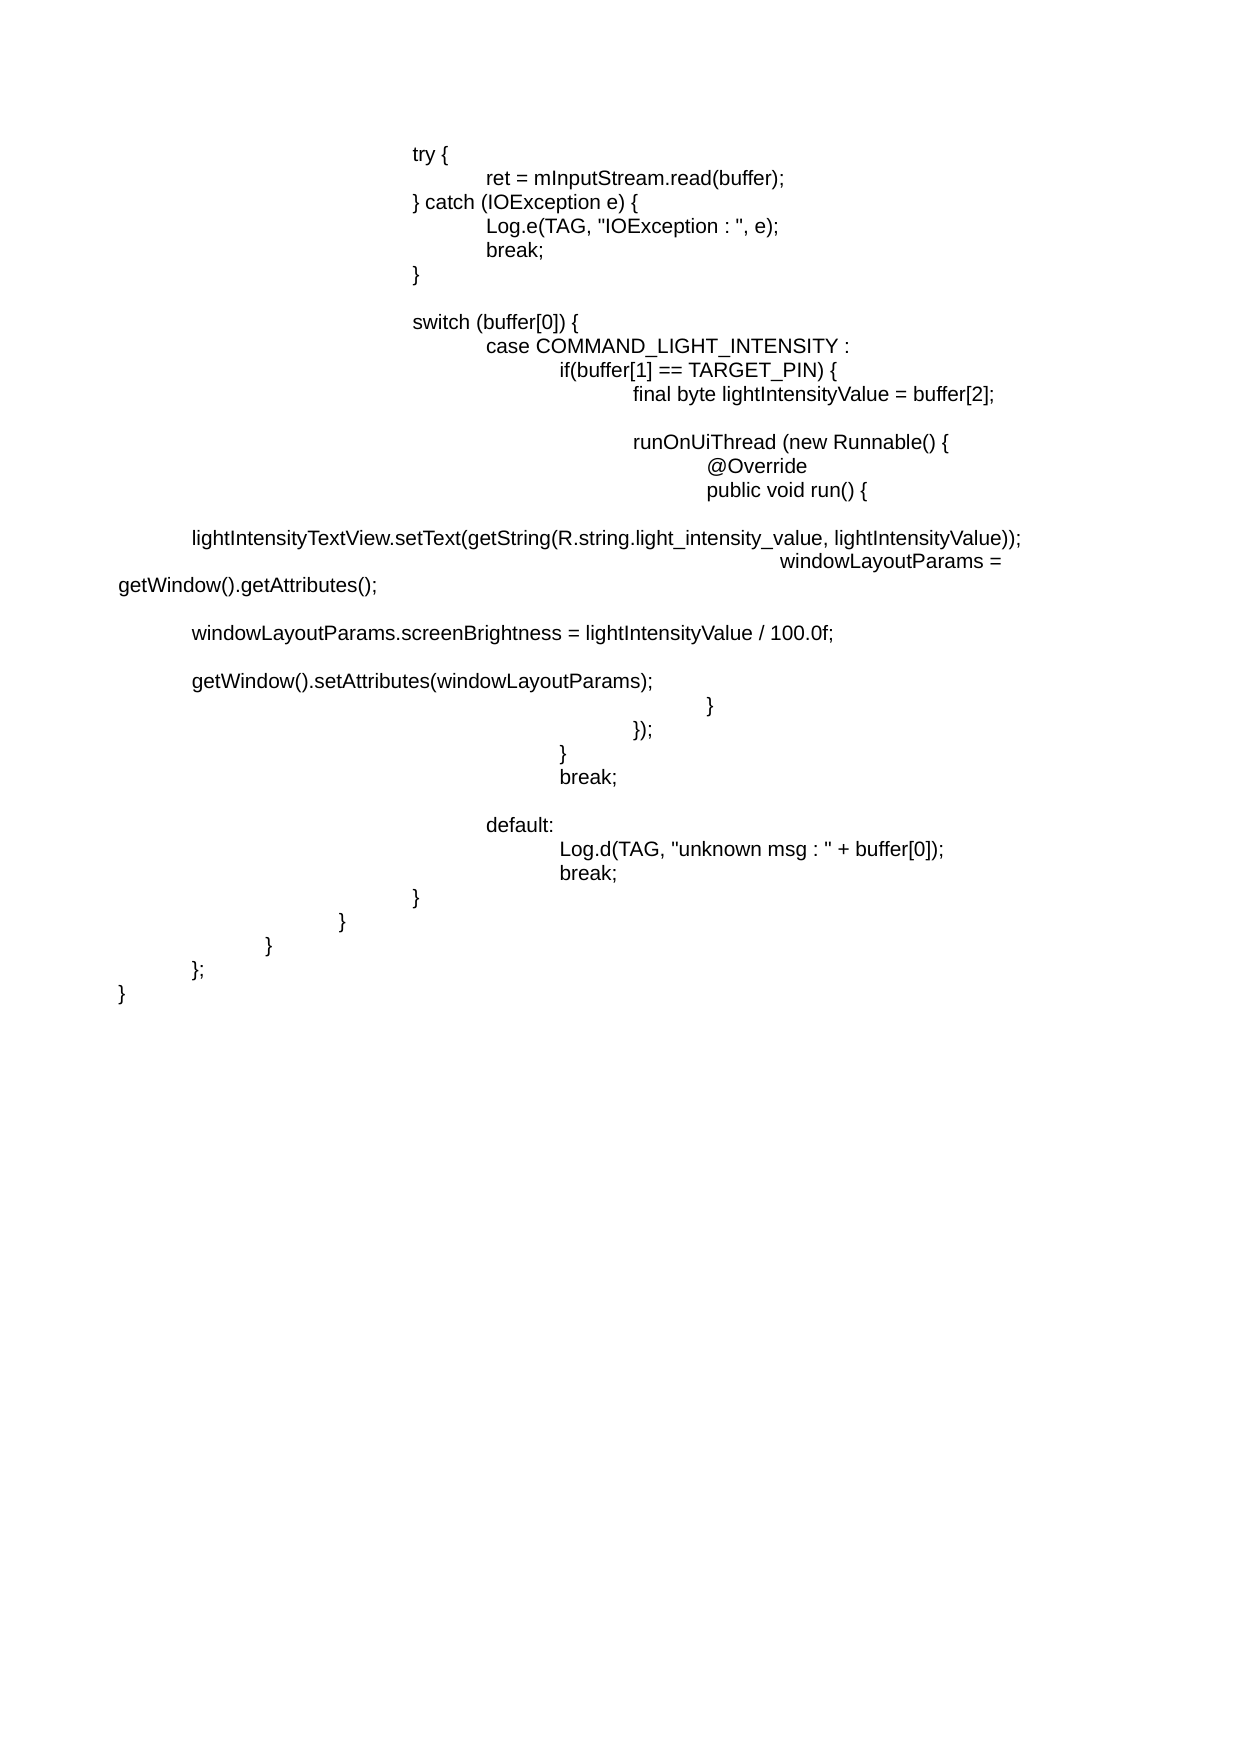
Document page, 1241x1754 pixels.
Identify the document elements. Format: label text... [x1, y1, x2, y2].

text }); [118, 717, 1122, 741]
text } [118, 741, 1122, 765]
text @Override [118, 453, 1122, 477]
text if(buffer[1] == TARGET_PIN) { [118, 358, 1122, 382]
text getWindow().setAttributes(windowLayoutParams); [118, 645, 1122, 693]
text break; [118, 861, 1122, 885]
text public void run() { [118, 477, 1122, 501]
text } [118, 262, 1122, 286]
text break; [118, 238, 1122, 262]
text } [118, 885, 1122, 909]
text } [118, 933, 1122, 957]
text }; [118, 957, 1122, 981]
text ret = mInputStream.read(buffer); [118, 166, 1122, 190]
text final byte lightIntensityValue = buffer[2]; [118, 382, 1122, 406]
text default: [118, 813, 1122, 837]
text } [118, 693, 1122, 717]
text Log.e(TAG, "IOException : ", e); [118, 214, 1122, 238]
text try { [118, 142, 1122, 166]
text } [118, 981, 1122, 1004]
text windowLayoutParams = getWindow().getAttributes(); [118, 549, 1122, 597]
text windowLayoutParams.screenBrightness = lightIntensityValue / 100.0f; [118, 597, 1122, 645]
text } catch (IOException e) { [118, 190, 1122, 214]
text Log.d(TAG, "unknown msg : " + buffer[0]); [118, 837, 1122, 861]
text break; [118, 765, 1122, 789]
text case COMMAND_LIGHT_INTENSITY : [118, 334, 1122, 358]
text switch (buffer[0]) { [118, 310, 1122, 334]
text lightIntensityTextView.setText(getString(R.string.light_intensity_value, lightIntensityValue)); [118, 501, 1122, 549]
text } [118, 909, 1122, 933]
text runOnUiThread (new Runnable() { [118, 429, 1122, 453]
